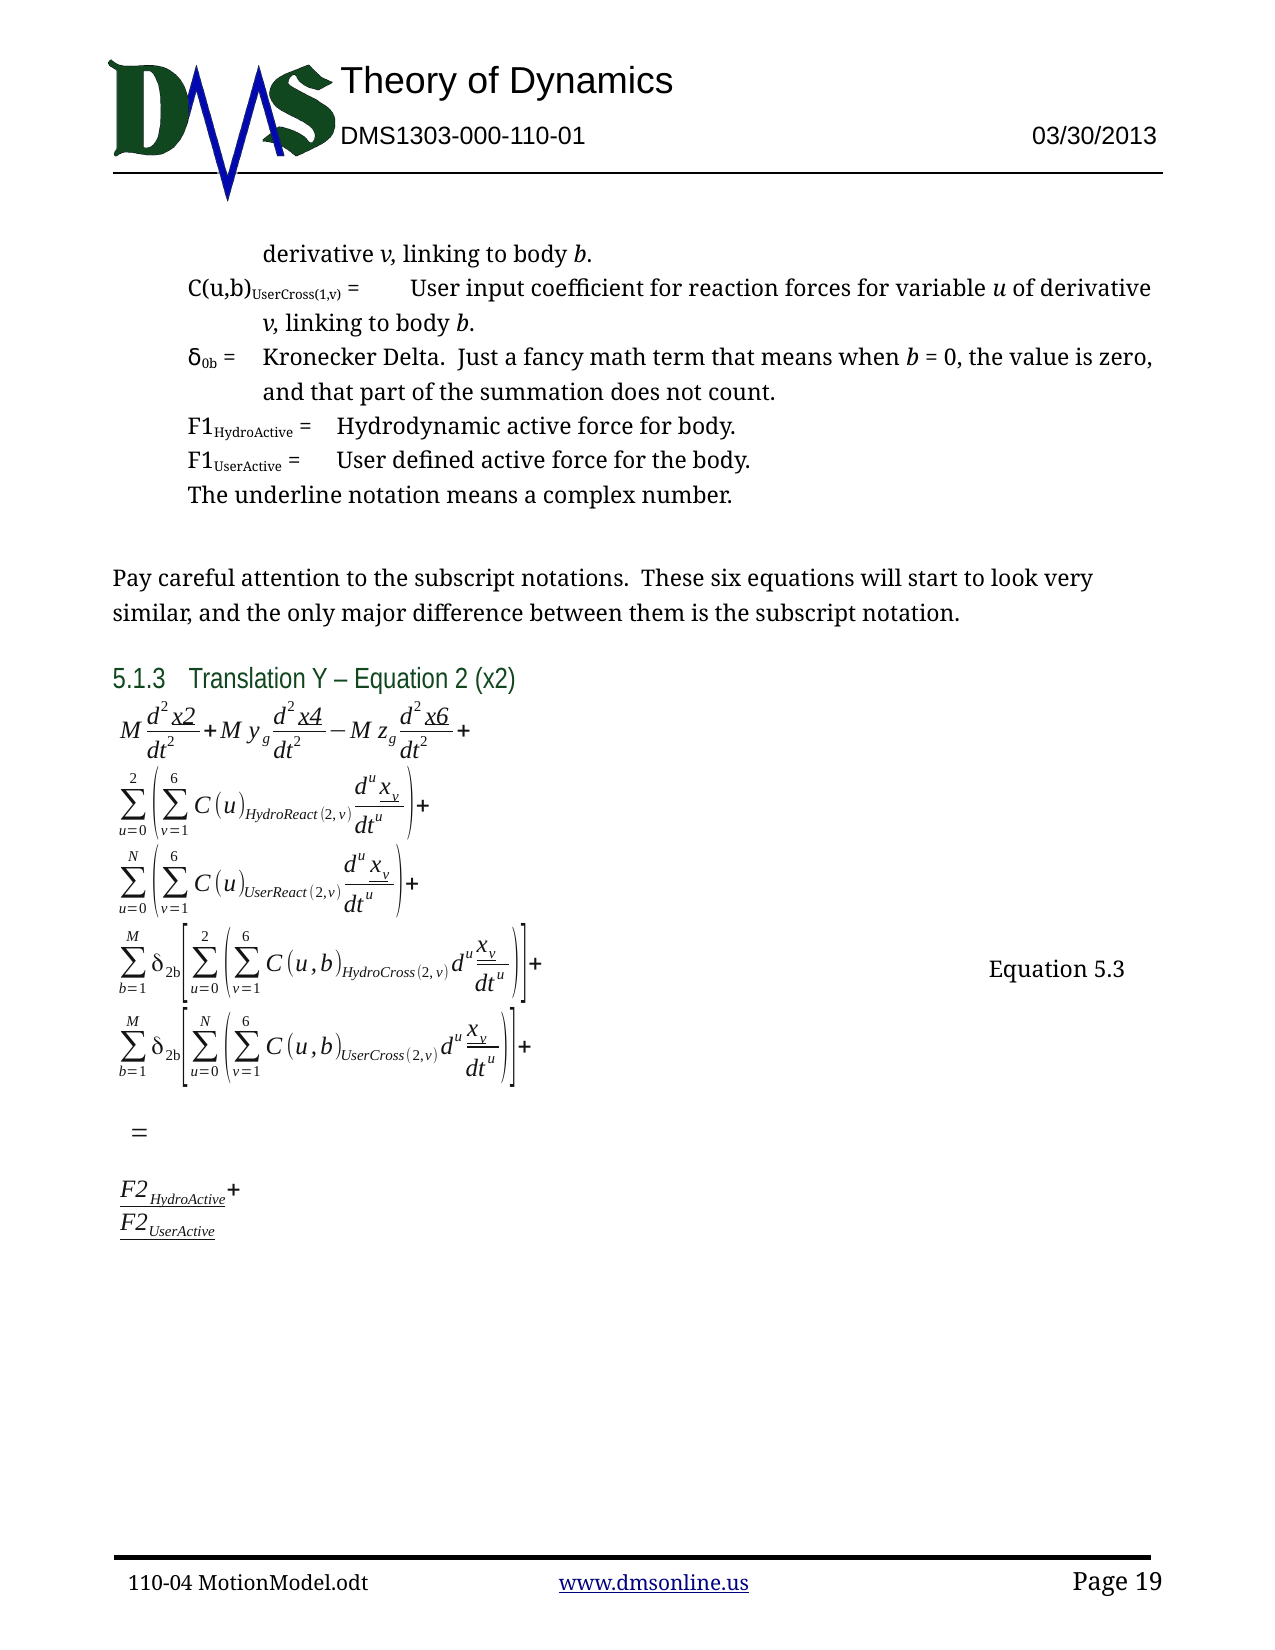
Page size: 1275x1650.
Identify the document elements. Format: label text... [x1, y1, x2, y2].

text Pay careful attention to the subscript notations. These six equations will start to look very similar, and the only major difference between them is the subscript notation. [112, 562, 1162, 628]
subtitle Translation Y – Equation 2 (x2) [112, 661, 1162, 694]
picture [105, 56, 338, 204]
text F1HydroActive = Hydrodynamic active force for body. [187, 410, 1162, 441]
text Equation 5.3 [112, 698, 1162, 1240]
text derivative v, linking to body b. [187, 238, 1162, 269]
text δ0b = Kronecker Delta. Just a fancy math term that means when b = 0, the value is zero, and that part of the summation does not count. [187, 341, 1162, 407]
text The underline notation means a complex number. [187, 478, 1162, 510]
text C(u,b)UserCross(1,v) = User input coefficient for reaction forces for variable u of derivative v, linking to body b. [187, 272, 1162, 338]
text F1UserActive = User defined active force for the body. [187, 444, 1162, 475]
